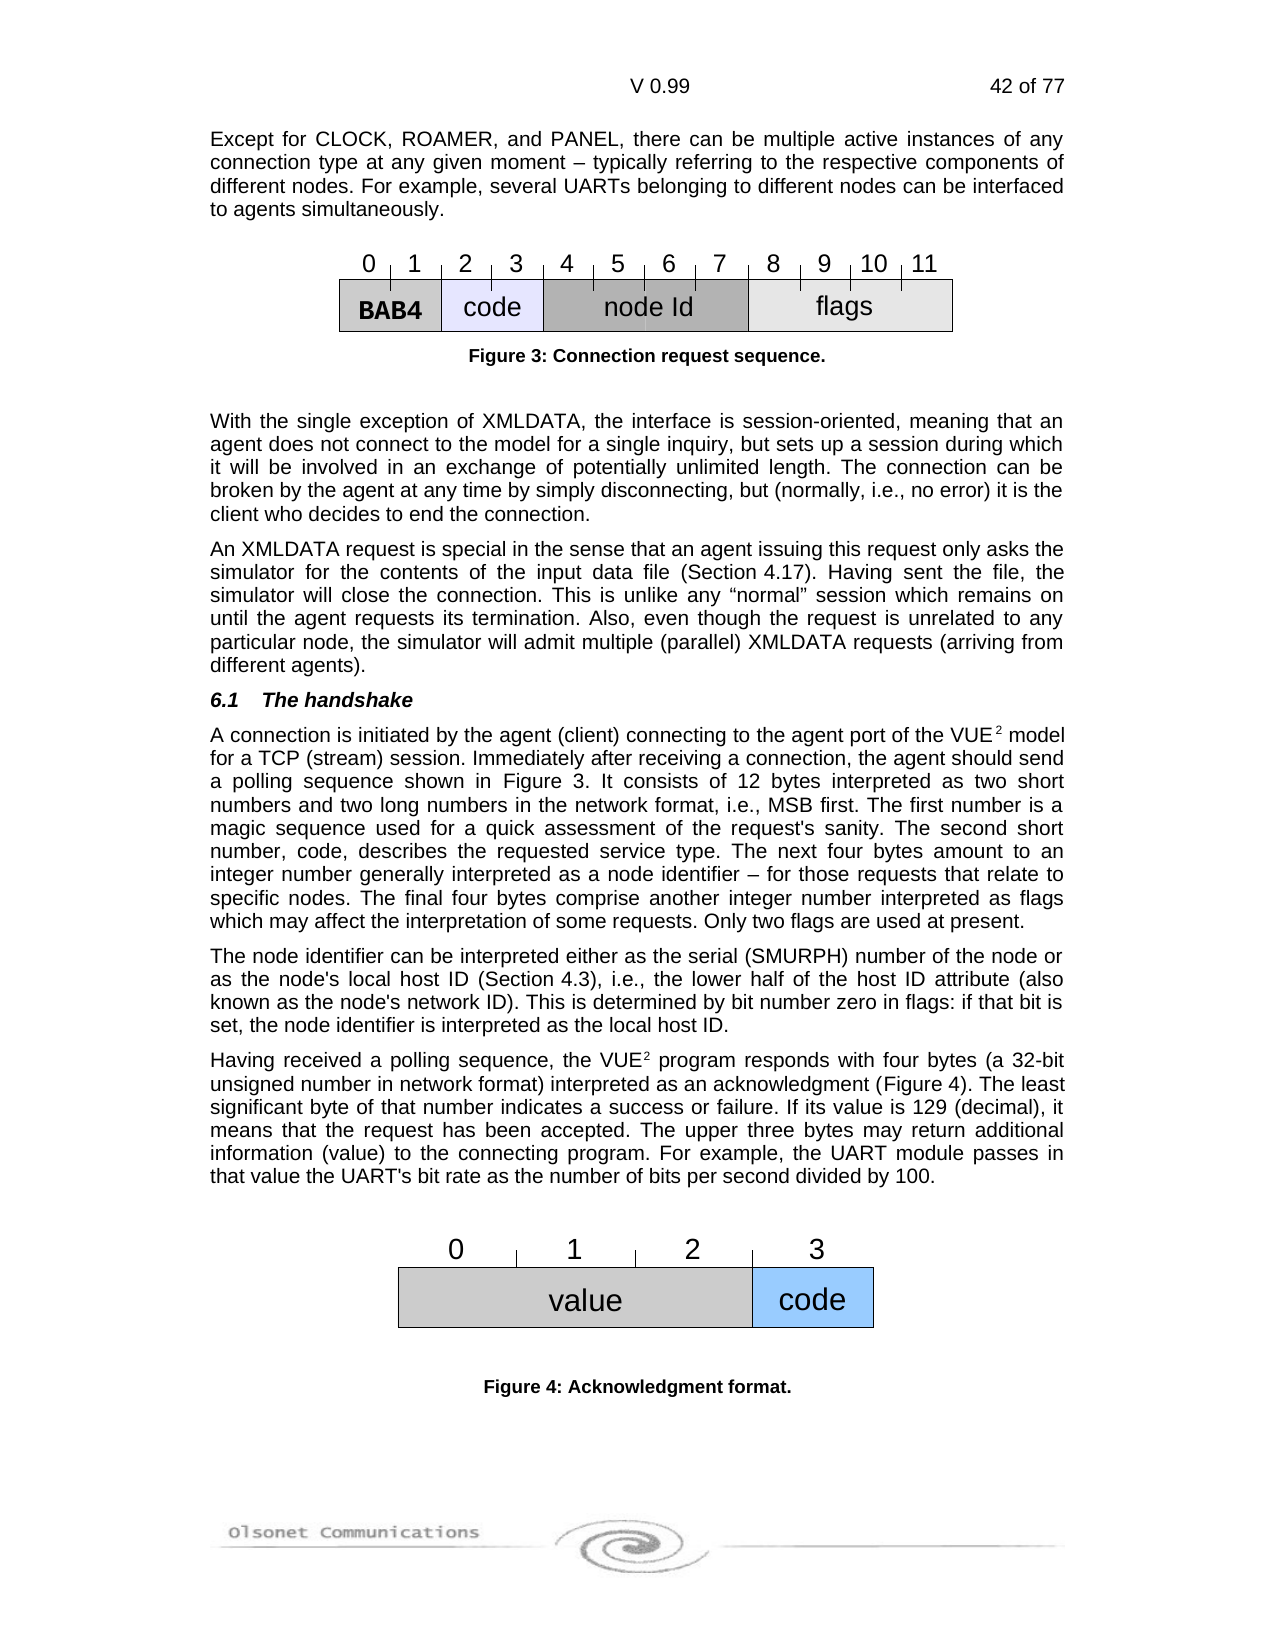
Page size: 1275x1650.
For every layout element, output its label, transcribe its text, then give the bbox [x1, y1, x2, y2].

text Except for CLOCK, ROAMER, and PANEL, there can be multiple active instances of any connection type at any given moment – typically referring to the respective components of different nodes. For example, several UARTs belonging to different nodes can be interfaced to agents simultaneously. [399, 260, 894, 273]
text The node identifier can be interpreted either as the serial (SMURPH) number of the node or as the node's local host ID (Section 4.3), i.e., the lower half of the host ID attribute (also known as the node's network ID). This is determined by bit number zero in flags: if that bit is set, the node identifier is interpreted as the local host ID. [210, 944, 1065, 1037]
text Having received a polling sequence, the VUE2 program responds with four bytes (a 32-bit unsigned number in network format) interpreted as an acknowledgment (Figure 4). The least significant byte of that number indicates a success or failure. If its value is 129 (decimal), it means that the request has been accepted. The upper three bytes may return additional information (value) to the connecting program. For example, the UART module passes in that value the UART's bit rate as the number of bits per second divided by 100. [210, 1049, 1065, 1188]
picture [210, 1504, 1065, 1596]
text An XMLDATA request is special in the sense that an agent issuing this request only asks the simulator for the contents of the input data file (Section 4.17). Having sent the file, the simulator will close the connection. This is unlike any “normal” session which remains on until the agent requests its termination. Also, even though the request is unrelated to any particular node, the simulator will admit multiple (parallel) XMLDATA requests (arriving from different agents). [210, 537, 1065, 677]
text Except for CLOCK, ROAMER, and PANEL, there can be multiple active instances of any connection type at any given moment – typically referring to the respective components of different nodes. For example, several UARTs belonging to different nodes can be interfaced to agents simultaneously. [210, 128, 1065, 221]
text Figure 4: Acknowledgment format. [390, 1377, 885, 1398]
text Figure 3: Connection request sequence. [399, 332, 894, 366]
text With the single exception of XMLDATA, the interface is session-oriented, meaning that an agent does not connect to the model for a single inquiry, but sets up a session during which it will be involved in an exchange of potentially unlimited length. The connection can be broken by the agent at any time by simply disconnecting, but (normally, i.e., no error) it is the client who decides to end the connection. [210, 409, 1065, 526]
subtitle The handshake [210, 688, 1065, 712]
text A connection is initiated by the agent (client) connecting to the agent port of the VUE2 model for a TCP (stream) session. Immediately after receiving a connection, the agent should send a polling sequence shown in Figure 3. It consists of 12 bytes interpreted as two short numbers and two long numbers in the network format, i.e., MSB first. The first number is a magic sequence used for a quick assessment of the request's sanity. The second short number, code, describes the requested service type. The next four bytes amount to an integer number generally interpreted as a node identifier – for those requests that relate to specific nodes. The final four bytes comprise another integer number interpreted as flags which may affect the interpretation of some requests. Only two flags are used at present. [210, 723, 1065, 932]
